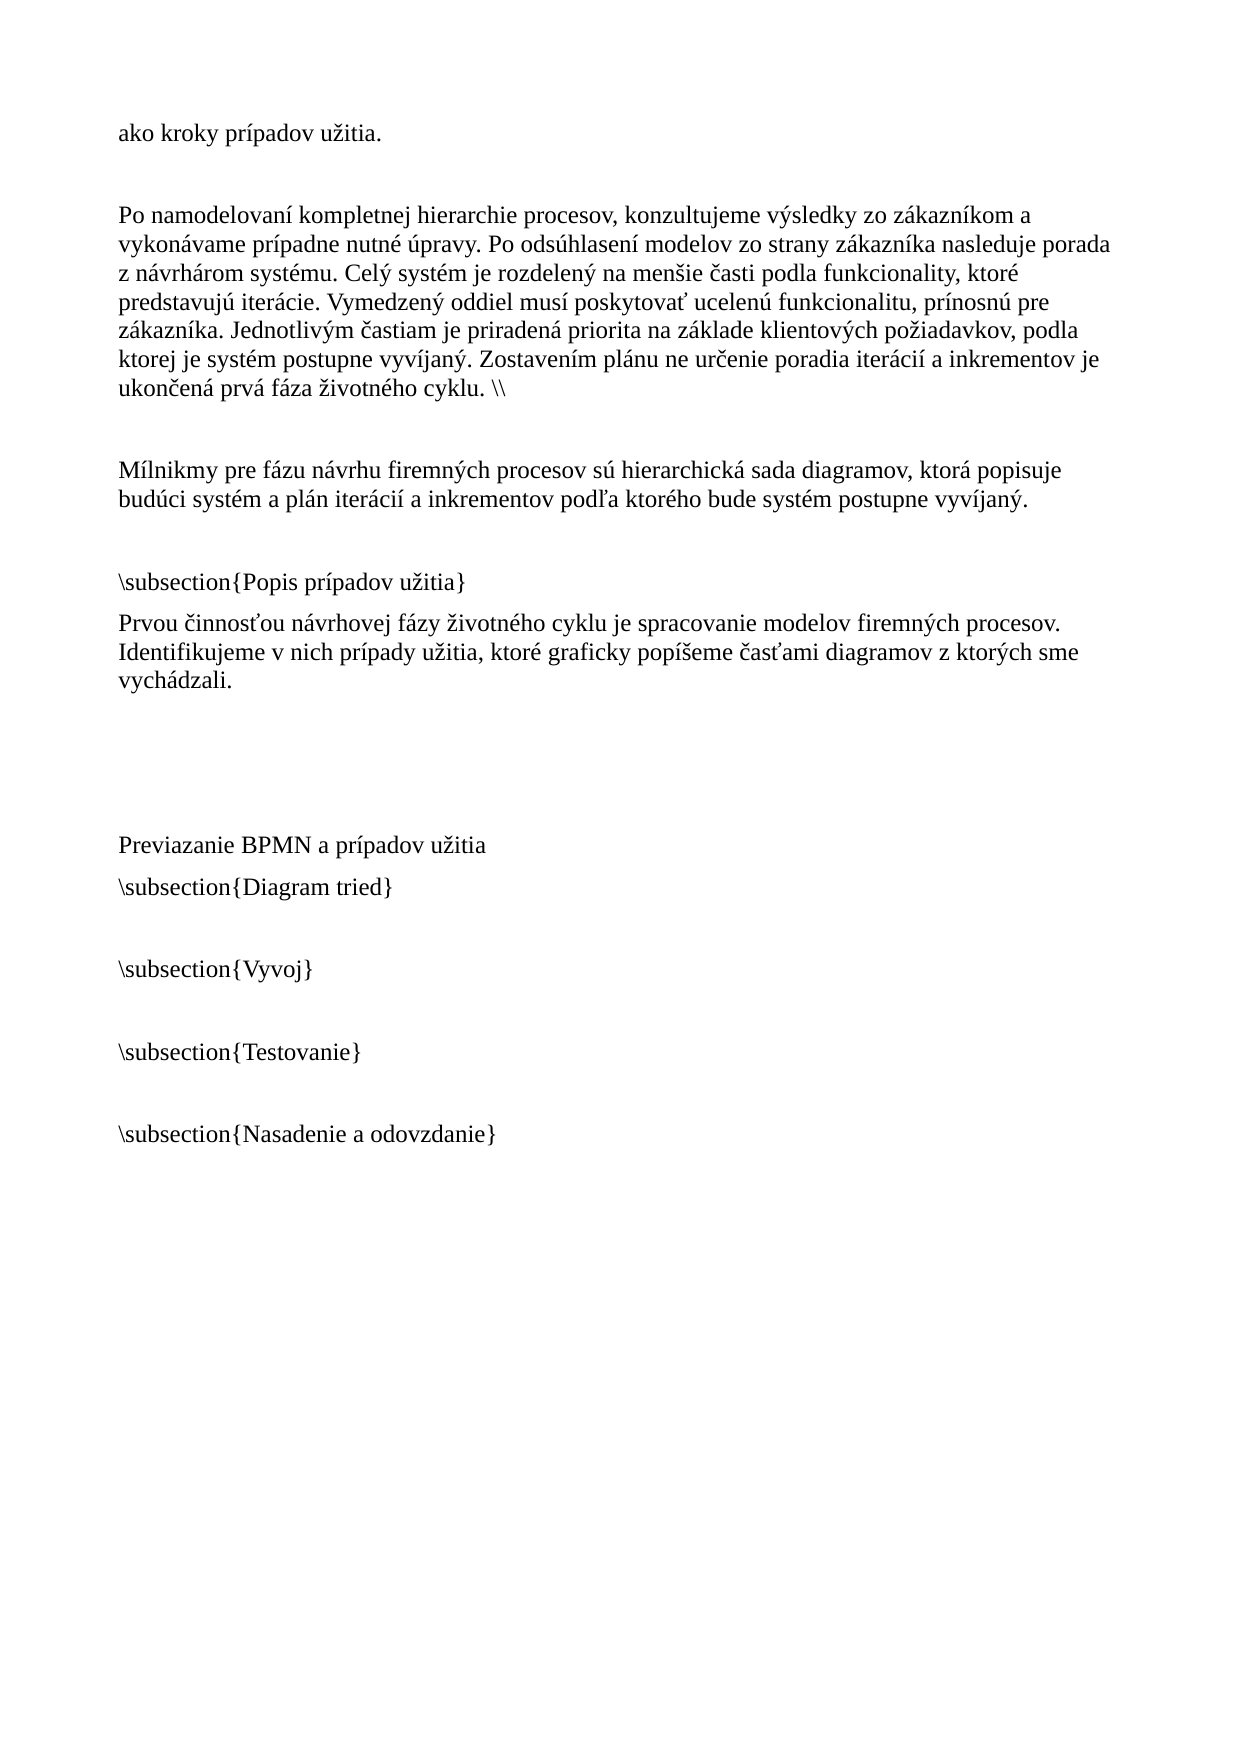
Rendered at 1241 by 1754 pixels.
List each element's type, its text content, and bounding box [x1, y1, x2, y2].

text Mílnikmy pre fázu návrhu firemných procesov sú hierarchická sada diagramov, ktorá popisuje budúci systém a plán iterácií a inkrementov podľa ktorého bude systém postupne vyvíjaný. [118, 456, 1122, 513]
text \subsection{Diagram tried} [118, 872, 1122, 901]
text \subsection{Testovanie} [118, 1037, 1122, 1066]
text \subsection{Nasadenie a odovzdanie} [118, 1119, 1122, 1148]
text ako kroky prípadov užitia. [118, 118, 1122, 147]
text Po namodelovaní kompletnej hierarchie procesov, konzultujeme výsledky zo zákazníkom a vykonávame prípadne nutné úpravy. Po odsúhlasení modelov zo strany zákazníka nasleduje porada z návrhárom systému. Celý systém je rozdelený na menšie časti podla funkcionality, ktoré predstavujú iterácie. Vymedzený oddiel musí poskytovať ucelenú funkcionalitu, prínosnú pre zákazníka. Jednotlivým častiam je priradená priorita na základe klientových požiadavkov, podla ktorej je systém postupne vyvíjaný. Zostavením plánu ne určenie poradia iterácií a inkrementov je ukončená prvá fáza životného cyklu. \\ [118, 201, 1122, 402]
text \subsection{Popis prípadov užitia} [118, 567, 1122, 596]
text Prvou činnosťou návrhovej fázy životného cyklu je spracovanie modelov firemných procesov. Identifikujeme v nich prípady užitia, ktoré graficky popíšeme časťami diagramov z ktorých sme vychádzali. [118, 608, 1122, 694]
text Previazanie BPMN a prípadov užitia [118, 831, 1122, 859]
text \subsection{Vyvoj} [118, 954, 1122, 983]
